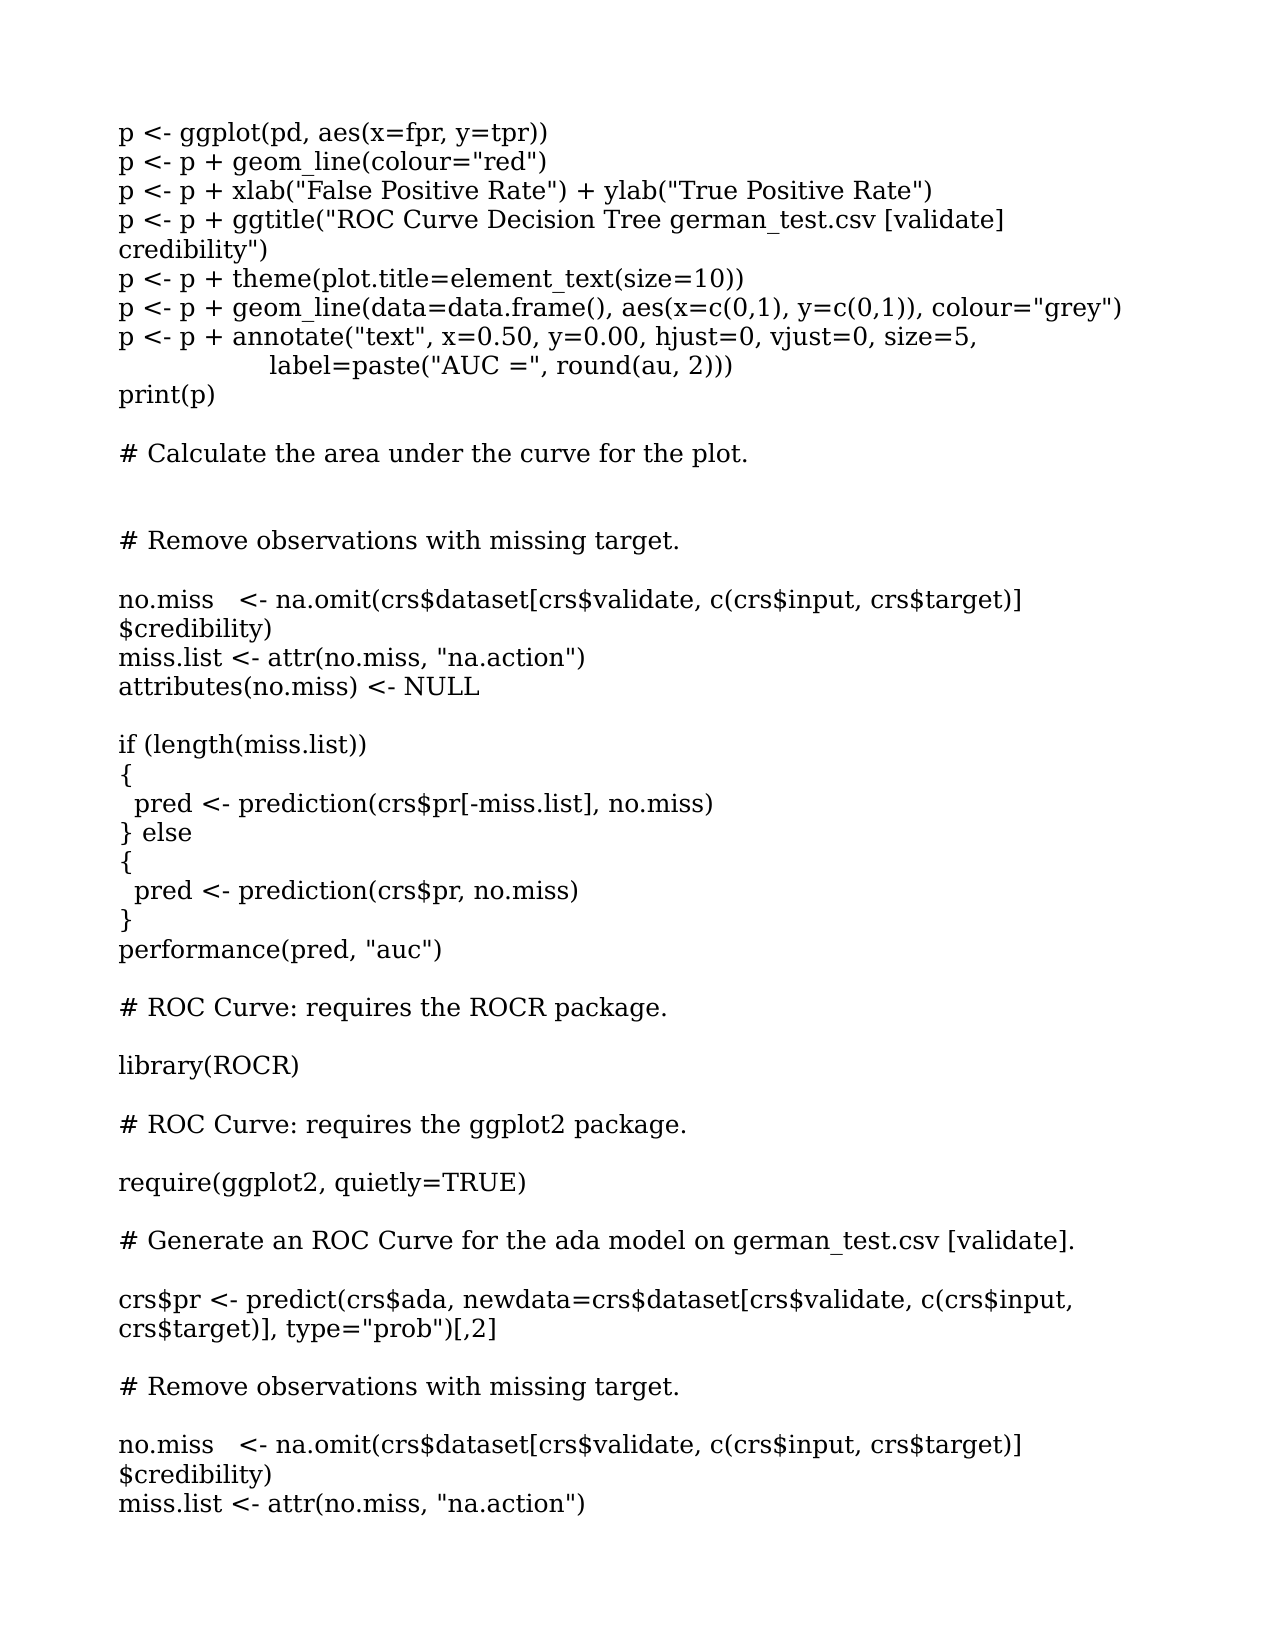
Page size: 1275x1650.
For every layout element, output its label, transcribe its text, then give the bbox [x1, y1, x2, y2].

text no.miss <- na.omit(crs$dataset[crs$validate, c(crs$input, crs$target)]$credibility) [118, 585, 1157, 643]
text p <- p + geom_line(data=data.frame(), aes(x=c(0,1), y=c(0,1)), colour="grey") [118, 293, 1157, 322]
text p <- p + geom_line(colour="red") [118, 147, 1157, 176]
text label=paste("AUC =", round(au, 2))) [118, 351, 1157, 381]
text p <- p + xlab("False Positive Rate") + ylab("True Positive Rate") [118, 176, 1157, 206]
text miss.list <- attr(no.miss, "na.action") [118, 643, 1157, 672]
text pred <- prediction(crs$pr[-miss.list], no.miss) [118, 789, 1157, 818]
text attributes(no.miss) <- NULL [118, 672, 1157, 701]
text print(p) [118, 381, 1157, 410]
text # Remove observations with missing target. [118, 526, 1157, 556]
text if (length(miss.list)) [118, 731, 1157, 760]
text require(ggplot2, quietly=TRUE) [118, 1168, 1157, 1197]
text miss.list <- attr(no.miss, "na.action") [118, 1489, 1157, 1518]
text p <- p + annotate("text", x=0.50, y=0.00, hjust=0, vjust=0, size=5, [118, 322, 1157, 351]
text # ROC Curve: requires the ROCR package. [118, 993, 1157, 1022]
text crs$pr <- predict(crs$ada, newdata=crs$dataset[crs$validate, c(crs$input, crs$target)], type="prob")[,2] [118, 1285, 1157, 1343]
text # ROC Curve: requires the ggplot2 package. [118, 1110, 1157, 1139]
text } [118, 906, 1157, 935]
text # Calculate the area under the curve for the plot. [118, 439, 1157, 468]
text { [118, 760, 1157, 789]
text { [118, 847, 1157, 876]
text no.miss <- na.omit(crs$dataset[crs$validate, c(crs$input, crs$target)]$credibility) [118, 1431, 1157, 1489]
text p <- p + ggtitle("ROC Curve Decision Tree german_test.csv [validate] credibility") [118, 206, 1157, 264]
text performance(pred, "auc") [118, 935, 1157, 964]
text p <- ggplot(pd, aes(x=fpr, y=tpr)) [118, 118, 1157, 147]
text # Generate an ROC Curve for the ada model on german_test.csv [validate]. [118, 1226, 1157, 1256]
text } else [118, 818, 1157, 847]
text p <- p + theme(plot.title=element_text(size=10)) [118, 264, 1157, 293]
text library(ROCR) [118, 1051, 1157, 1081]
text pred <- prediction(crs$pr, no.miss) [118, 876, 1157, 906]
text # Remove observations with missing target. [118, 1372, 1157, 1401]
